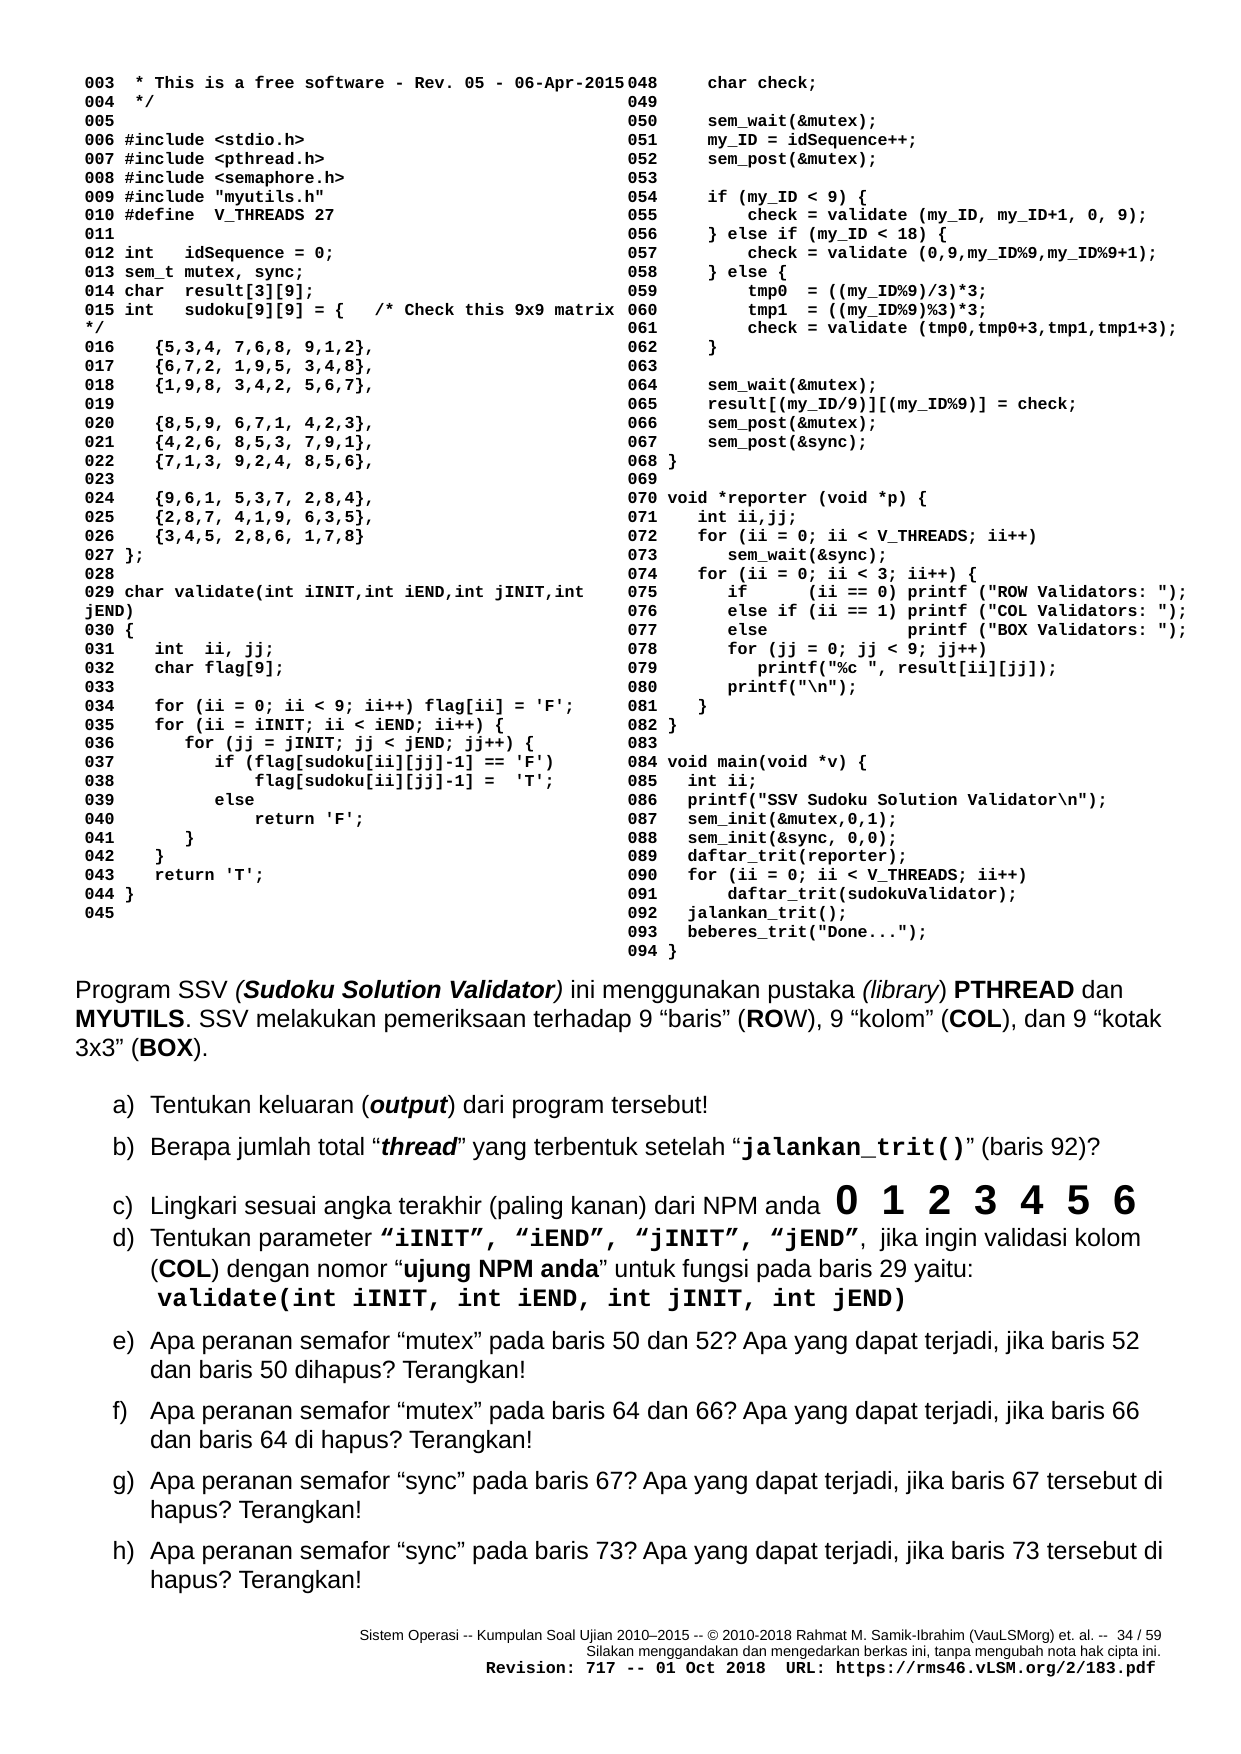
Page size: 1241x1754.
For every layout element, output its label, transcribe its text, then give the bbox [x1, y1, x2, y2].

table_header 003 * This is a free software - Rev. 05 - 06-Apr-2015 004 */ 005 006 #include <stdio.h> 007 #include <pthread.h> 008 #include <semaphore.h> 009 #include "myutils.h" 010 #define V_THREADS 27 011 012 int idSequence = 0; 013 sem_t mutex, sync; 014 char result[3][9]; 015 int sudoku[9][9] = { /* Check this 9x9 matrix */ 016 {5,3,4, 7,6,8, 9,1,2}, 017 {6,7,2, 1,9,5, 3,4,8}, 018 {1,9,8, 3,4,2, 5,6,7}, 019 020 {8,5,9, 6,7,1, 4,2,3}, 021 {4,2,6, 8,5,3, 7,9,1}, 022 {7,1,3, 9,2,4, 8,5,6}, 023 024 {9,6,1, 5,3,7, 2,8,4}, 025 {2,8,7, 4,1,9, 6,3,5}, 026 {3,4,5, 2,8,6, 1,7,8} 027 }; 028 029 char validate(int iINIT,int iEND,int jINIT,int jEND) 030 { 031 int ii, jj; 032 char flag[9]; 033 034 for (ii = 0; ii < 9; ii++) flag[ii] = 'F'; 035 for (ii = iINIT; ii < iEND; ii++) { 036 for (jj = jINIT; jj < jEND; jj++) { 037 if (flag[sudoku[ii][jj]-1] == 'F') 038 flag[sudoku[ii][jj]-1] = 'T'; 039 else 040 return 'F'; 041 } 042 } 043 return 'T'; 044 } 045 [84, 75, 627, 961]
list Apa peranan semafor “sync” pada baris 73? Apa yang dapat terjadi, jika baris 73 tersebut di hapus? Terangkan! [112, 1536, 1166, 1594]
list validate(int iINIT, int iEND, int jINIT, int jEND) [112, 1283, 1166, 1314]
list Apa peranan semafor “mutex” pada baris 64 dan 66? Apa yang dapat terjadi, jika baris 66 dan baris 64 di hapus? Terangkan! [112, 1396, 1166, 1454]
list Berapa jumlah total “thread” yang terbentuk setelah “jalankan_trit()” (baris 92)? [112, 1132, 1166, 1163]
list Apa peranan semafor “mutex” pada baris 50 dan 52? Apa yang dapat terjadi, jika baris 52 dan baris 50 dihapus? Terangkan! [112, 1326, 1166, 1384]
list Tentukan parameter “iINIT”, “iEND”, “jINIT”, “jEND”, jika ingin validasi kolom (COL) dengan nomor “ujung NPM anda” untuk fungsi pada baris 29 yaitu: [112, 1223, 1166, 1283]
list Apa peranan semafor “sync” pada baris 67? Apa yang dapat terjadi, jika baris 67 tersebut di hapus? Terangkan! [112, 1466, 1166, 1524]
text Program SSV (Sudoku Solution Validator) ini menggunakan pustaka (library) PTHREAD dan MYUTILS. SSV melakukan pemeriksaan terhadap 9 “baris” (ROW), 9 “kolom” (COL), dan 9 “kotak 3x3” (BOX). [75, 976, 1166, 1062]
list Lingkari sesuai angka terakhir (paling kanan) dari NPM anda 0 1 2 3 4 5 6 [112, 1175, 1166, 1223]
table_header 048 char check; 049 050 sem_wait(&mutex); 051 my_ID = idSequence++; 052 sem_post(&mutex); 053 054 if (my_ID < 9) { 055 check = validate (my_ID, my_ID+1, 0, 9); 056 } else if (my_ID < 18) { 057 check = validate (0,9,my_ID%9,my_ID%9+1); 058 } else { 059 tmp0 = ((my_ID%9)/3)*3; 060 tmp1 = ((my_ID%9)%3)*3; 061 check = validate (tmp0,tmp0+3,tmp1,tmp1+3); 062 } 063 064 sem_wait(&mutex); 065 result[(my_ID/9)][(my_ID%9)] = check; 066 sem_post(&mutex); 067 sem_post(&sync); 068 } 069 070 void *reporter (void *p) { 071 int ii,jj; 072 for (ii = 0; ii < V_THREADS; ii++) 073 sem_wait(&sync); 074 for (ii = 0; ii < 3; ii++) { 075 if (ii == 0) printf ("ROW Validators: "); 076 else if (ii == 1) printf ("COL Validators: "); 077 else printf ("BOX Validators: "); 078 for (jj = 0; jj < 9; jj++) 079 printf("%c ", result[ii][jj]); 080 printf("\n"); 081 } 082 } 083 084 void main(void *v) { 085 int ii; 086 printf("SSV Sudoku Solution Validator\n"); 087 sem_init(&mutex,0,1); 088 sem_init(&sync, 0,0); 089 daftar_trit(reporter); 090 for (ii = 0; ii < V_THREADS; ii++) 091 daftar_trit(sudokuValidator); 092 jalankan_trit(); 093 beberes_trit("Done..."); 094 } [628, 75, 1199, 961]
list Tentukan keluaran (output) dari program tersebut! [112, 1091, 1166, 1119]
